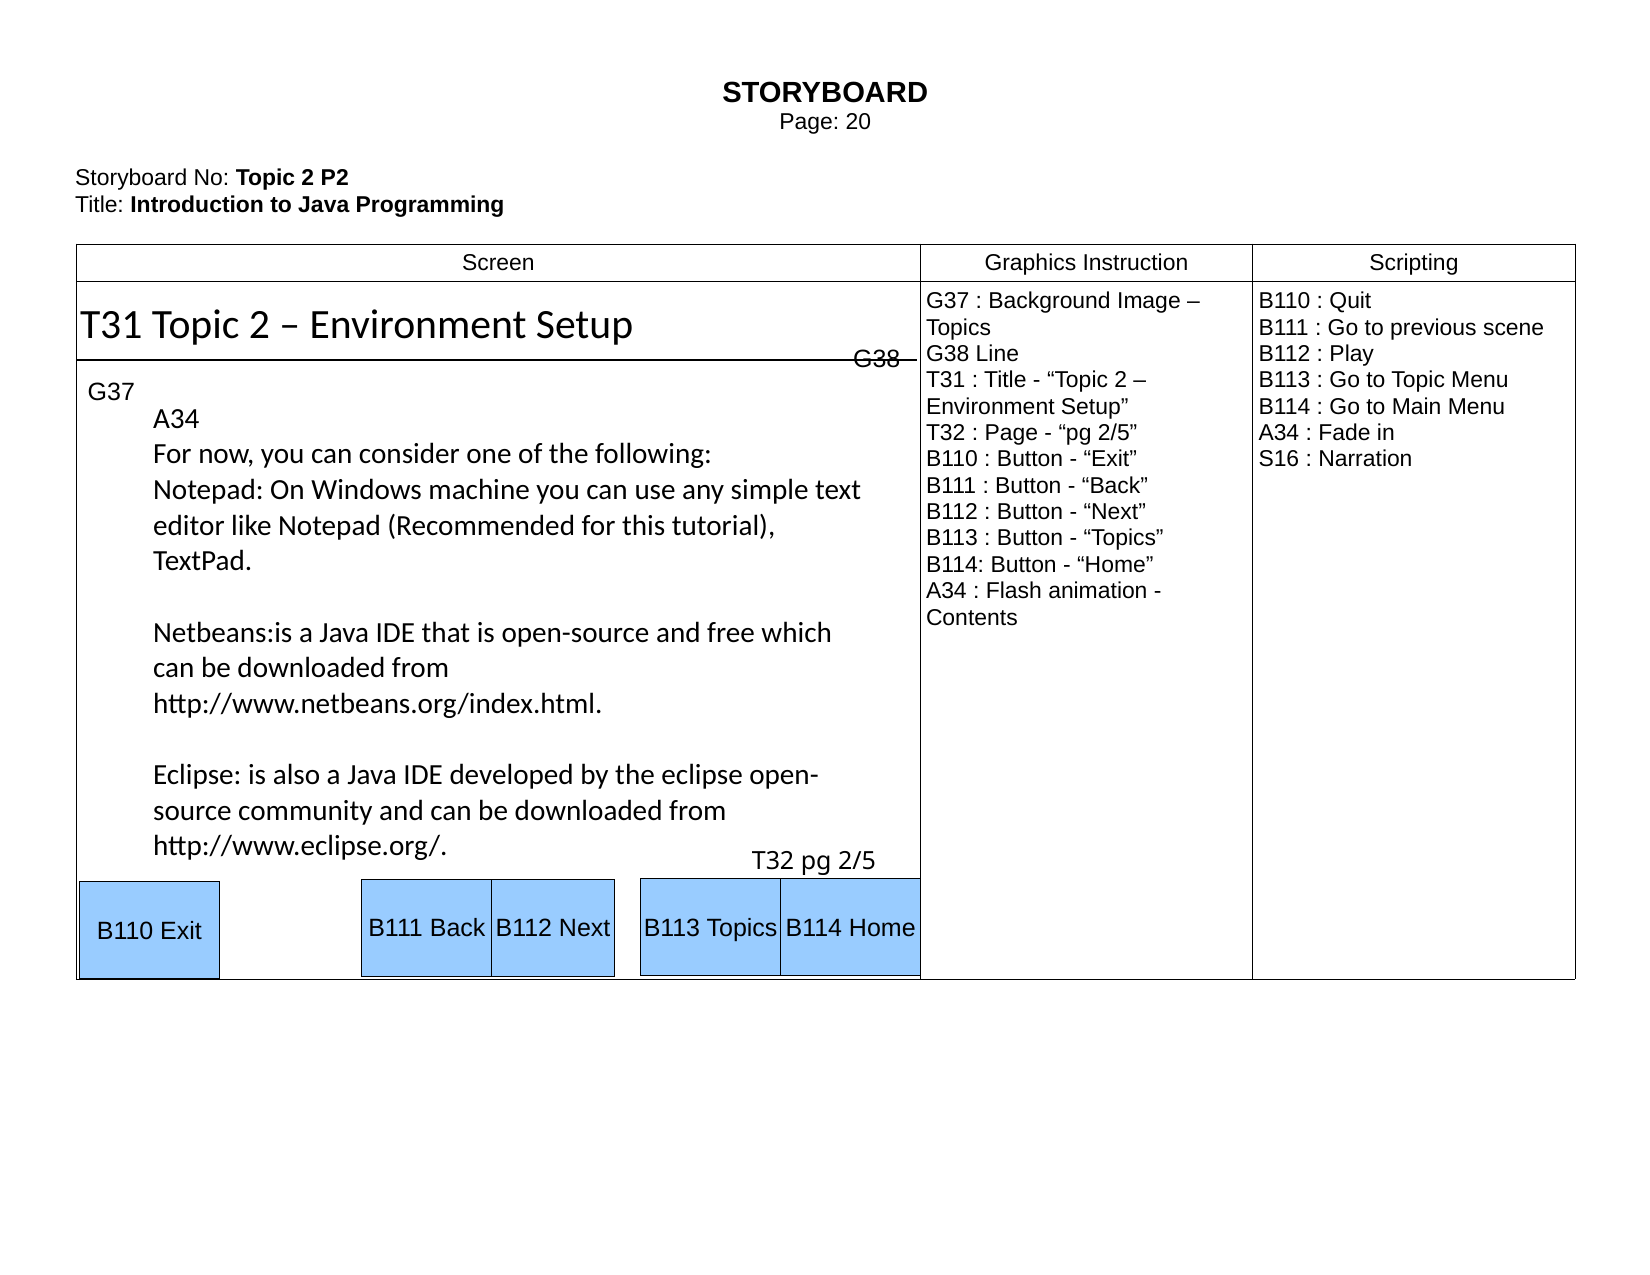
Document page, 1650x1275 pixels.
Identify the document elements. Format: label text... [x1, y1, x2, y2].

table_cell B110 : Quit B111 : Go to previous scene B112 : Play B113 : Go to Topic Menu B114 : Go to Main Menu A34 : Fade in S16 : Narration [1253, 282, 1575, 978]
text Title: Introduction to Java Programming [75, 191, 1575, 217]
table_cell [77, 282, 920, 978]
table_cell [857, 361, 868, 365]
table_cell G37 : Background Image – Topics G38 Line T31 : Title - “Topic 2 – Environment Setup” T32 : Page - “pg 2/5” B110 : Button - “Exit” B111 : Button - “Back” B112 : Button - “Next” B113 : Button - “Topics” B114: Button - “Home” A34 : Flash animation - Contents [921, 282, 1252, 978]
text Storyboard No: Topic 2 P2 [75, 164, 1575, 191]
table_header Scripting [1253, 245, 1575, 281]
table_header Graphics Instruction [921, 245, 1252, 281]
table_header Screen [77, 245, 920, 281]
